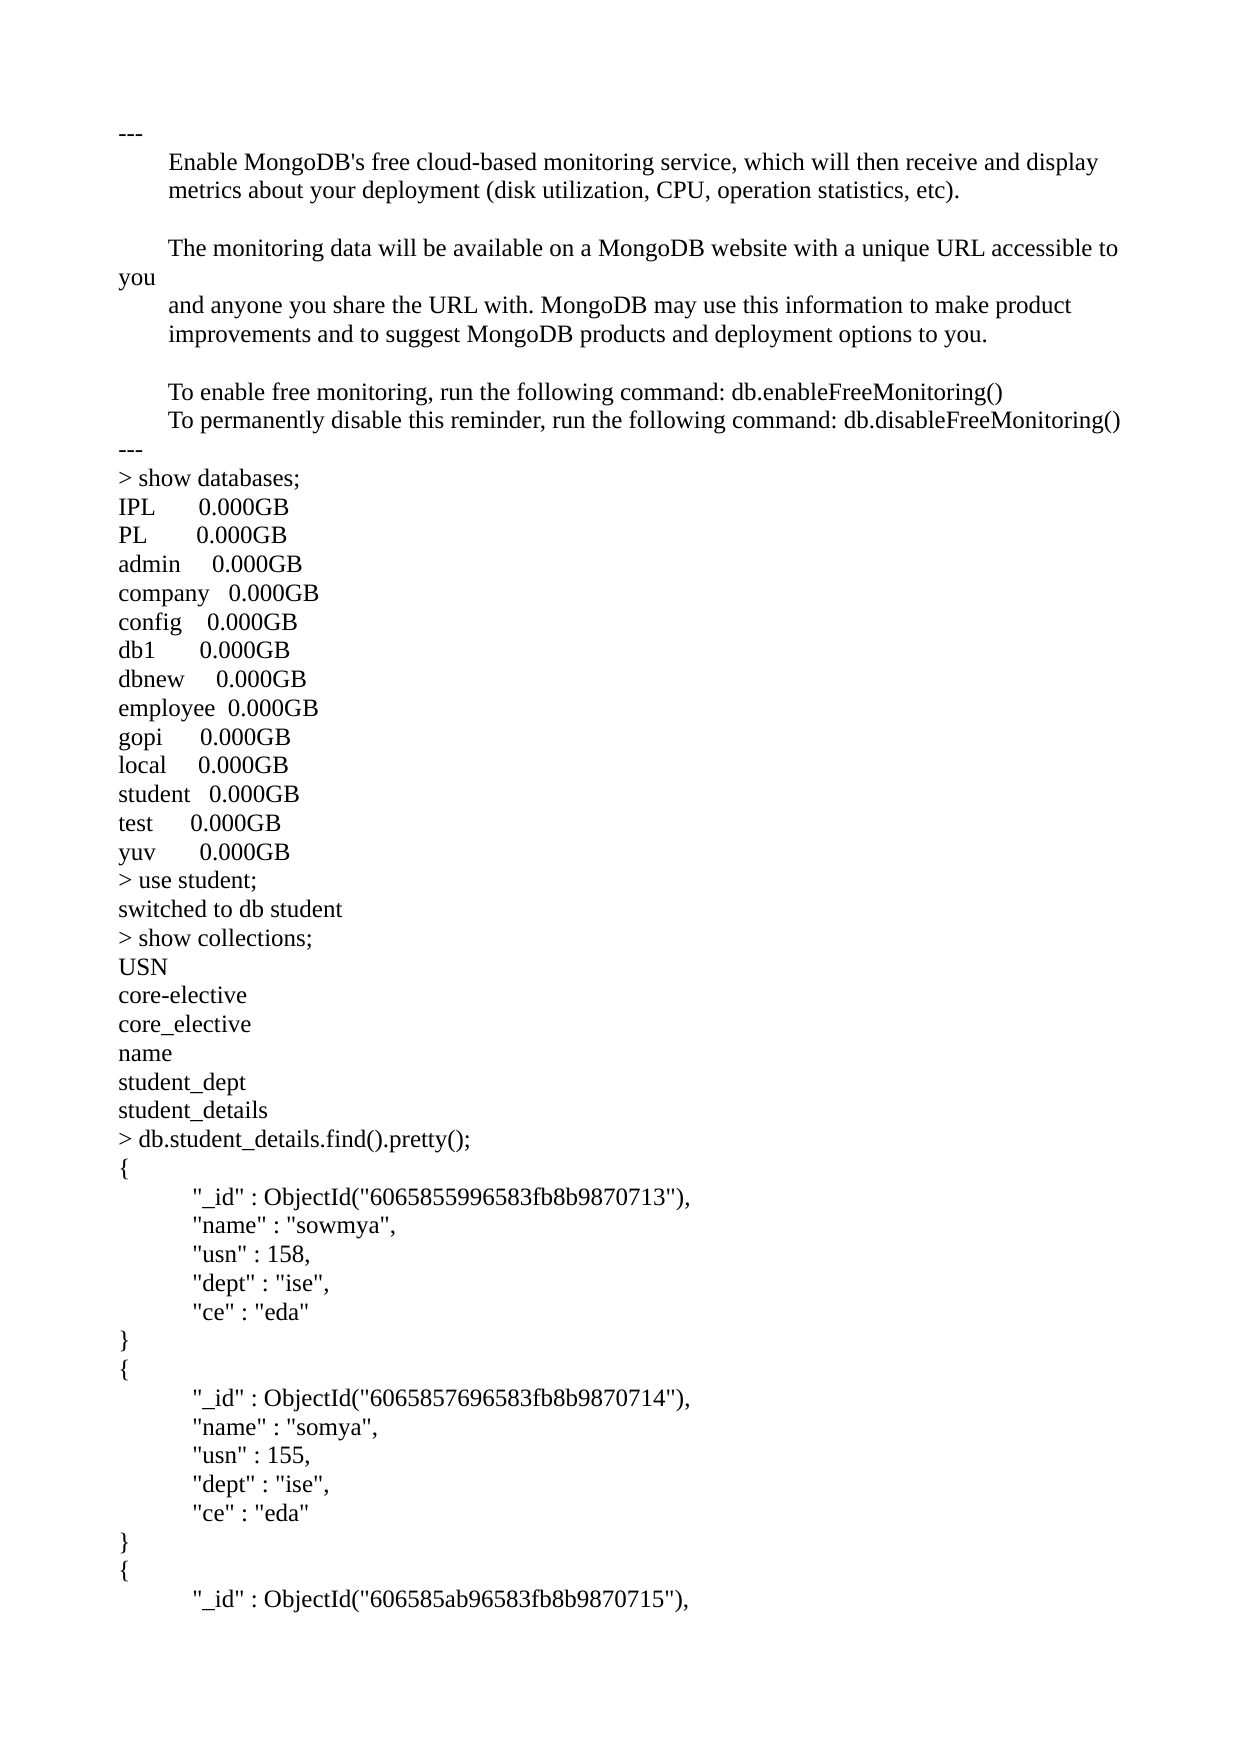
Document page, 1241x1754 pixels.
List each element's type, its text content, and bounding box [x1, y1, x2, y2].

text PL 0.000GB [118, 521, 1122, 549]
text company 0.000GB [118, 578, 1122, 607]
text gopi 0.000GB [118, 722, 1122, 751]
text core-elective [118, 981, 1122, 1009]
text The monitoring data will be available on a MongoDB website with a unique URL accessible to you [118, 233, 1122, 291]
text improvements and to suggest MongoDB products and deployment options to you. [118, 319, 1122, 348]
text } [118, 1326, 1122, 1354]
text and anyone you share the URL with. MongoDB may use this information to make product [118, 291, 1122, 319]
text student_details [118, 1096, 1122, 1124]
text "_id" : ObjectId("6065855996583fb8b9870713"), [118, 1182, 1122, 1211]
text test 0.000GB [118, 808, 1122, 837]
text metrics about your deployment (disk utilization, CPU, operation statistics, etc). [118, 176, 1122, 204]
text config 0.000GB [118, 607, 1122, 636]
text "ce" : "eda" [118, 1498, 1122, 1527]
text --- [118, 118, 1122, 147]
text To permanently disable this reminder, run the following command: db.disableFreeMonitoring() [118, 406, 1122, 434]
text "_id" : ObjectId("6065857696583fb8b9870714"), [118, 1383, 1122, 1412]
text USN [118, 952, 1122, 981]
text Enable MongoDB's free cloud-based monitoring service, which will then receive and display [118, 147, 1122, 176]
text switched to db student [118, 894, 1122, 923]
text IPL 0.000GB [118, 492, 1122, 521]
text core_elective [118, 1009, 1122, 1038]
text admin 0.000GB [118, 549, 1122, 578]
text local 0.000GB [118, 751, 1122, 779]
text To enable free monitoring, run the following command: db.enableFreeMonitoring() [118, 377, 1122, 406]
text employee 0.000GB [118, 693, 1122, 722]
text "ce" : "eda" [118, 1297, 1122, 1326]
text yuv 0.000GB [118, 837, 1122, 866]
text db1 0.000GB [118, 636, 1122, 664]
text student_dept [118, 1067, 1122, 1096]
text { [118, 1556, 1122, 1584]
text > show collections; [118, 923, 1122, 952]
text > use student; [118, 866, 1122, 894]
text dbnew 0.000GB [118, 664, 1122, 693]
text } [118, 1527, 1122, 1556]
text > show databases; [118, 463, 1122, 492]
text "dept" : "ise", [118, 1268, 1122, 1297]
text "name" : "somya", [118, 1412, 1122, 1441]
text "_id" : ObjectId("606585ab96583fb8b9870715"), [118, 1584, 1122, 1613]
text name [118, 1038, 1122, 1067]
text "usn" : 158, [118, 1239, 1122, 1268]
text "name" : "sowmya", [118, 1211, 1122, 1239]
text "dept" : "ise", [118, 1469, 1122, 1498]
text { [118, 1153, 1122, 1182]
text { [118, 1354, 1122, 1383]
text --- [118, 434, 1122, 463]
text > db.student_details.find().pretty(); [118, 1124, 1122, 1153]
text student 0.000GB [118, 779, 1122, 808]
text "usn" : 155, [118, 1441, 1122, 1469]
